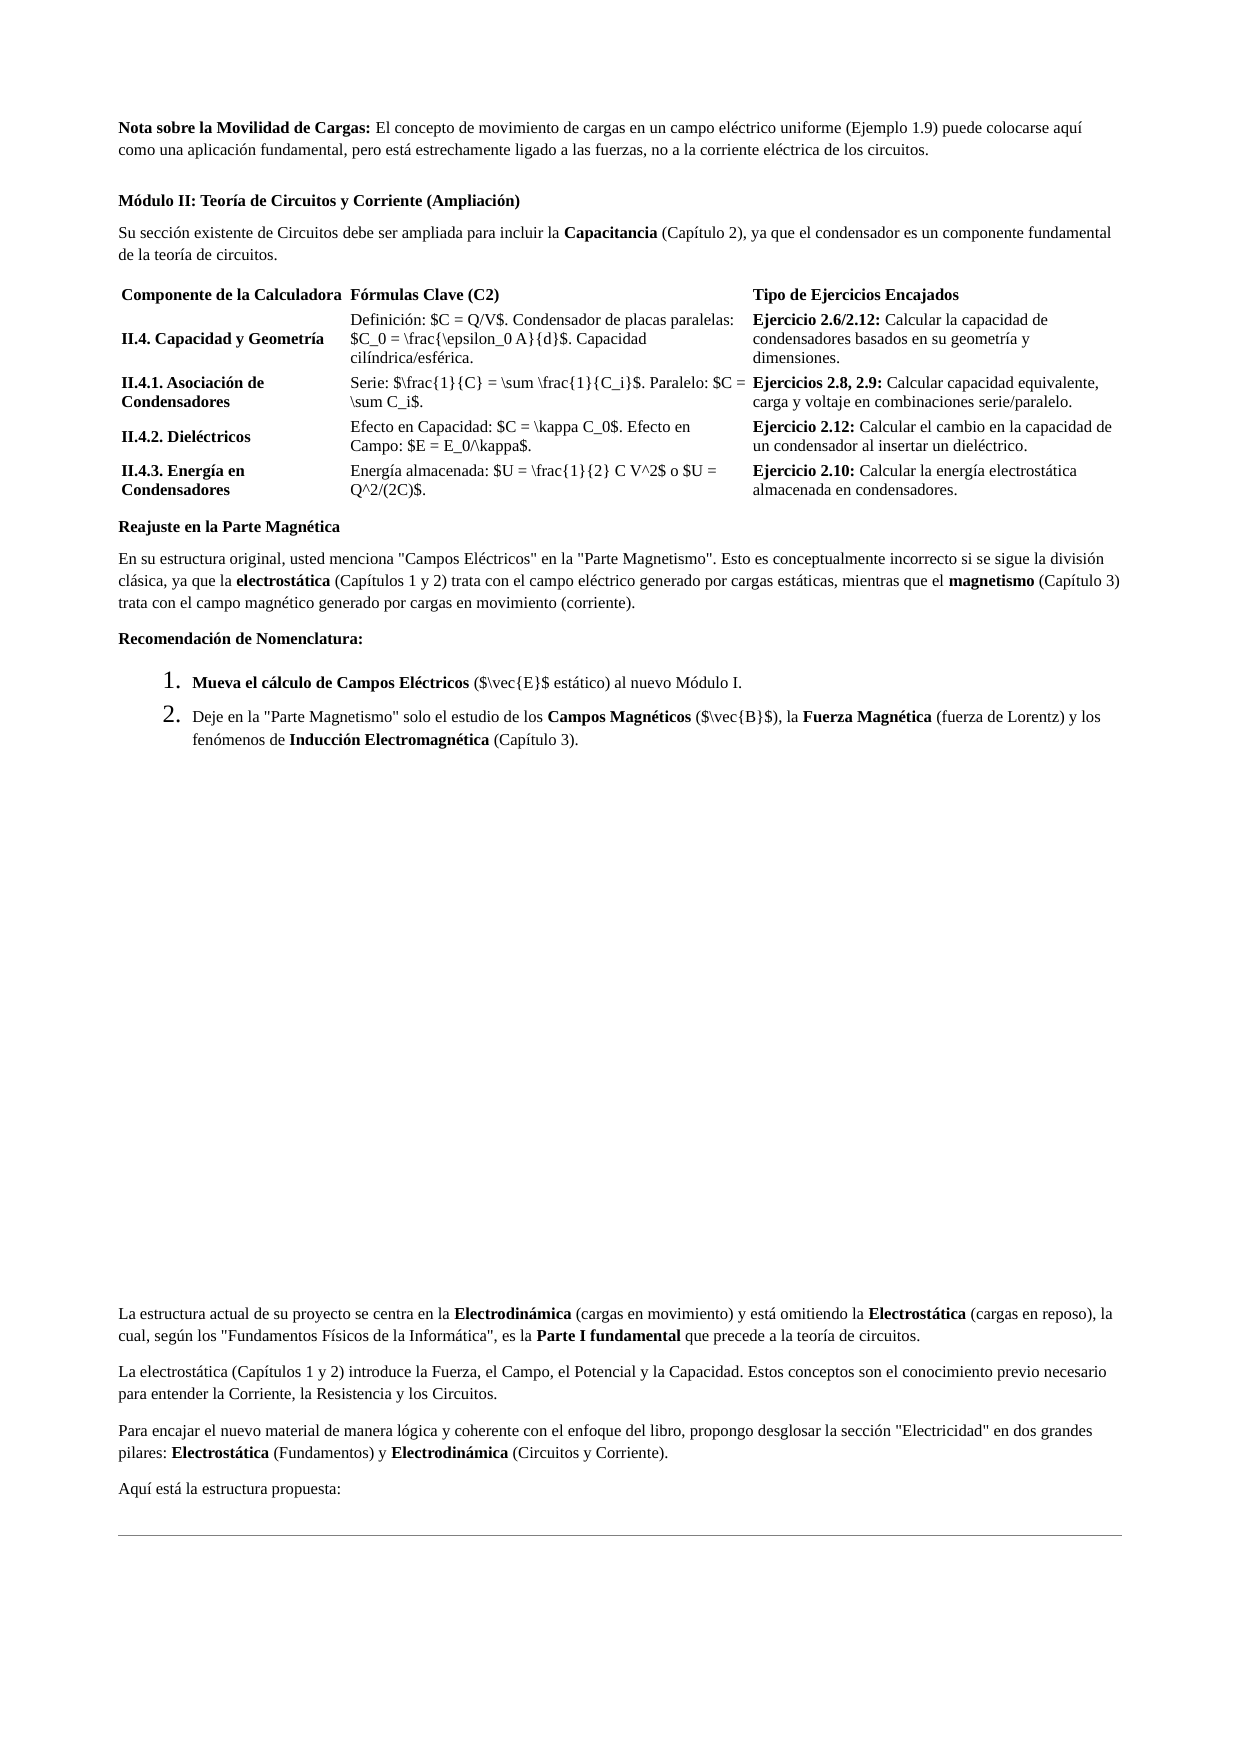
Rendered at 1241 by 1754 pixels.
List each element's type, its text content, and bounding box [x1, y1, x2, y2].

text Aquí está la estructura propuesta: [118, 1479, 1122, 1498]
table_cell Energía almacenada: $U = \frac{1}{2} C V^2$ o $U = Q^2/(2C)$. [347, 458, 750, 502]
table_cell II.4. Capacidad y Geometría [118, 306, 347, 370]
table_cell II.4.1. Asociación de Condensadores [118, 370, 347, 414]
table_header Componente de la Calculadora [118, 281, 347, 306]
table_cell Ejercicio 2.12: Calcular el cambio en la capacidad de un condensador al insertar un dieléctrico. [750, 414, 1122, 458]
text La electrostática (Capítulos 1 y 2) introduce la Fuerza, el Campo, el Potencial y la Capacidad. Estos conceptos son el conocimiento previo necesario para entender la Corriente, la Resistencia y los Circuitos. [118, 1362, 1122, 1403]
text Nota sobre la Movilidad de Cargas: El concepto de movimiento de cargas en un campo eléctrico uniforme (Ejemplo 1.9) puede colocarse aquí como una aplicación fundamental, pero está estrechamente ligado a las fuerzas, no a la corriente eléctrica de los circuitos. [118, 118, 1122, 159]
text Su sección existente de Circuitos debe ser ampliada para incluir la Capacitancia (Capítulo 2), ya que el condensador es un componente fundamental de la teoría de circuitos. [118, 223, 1122, 264]
table_header Fórmulas Clave (C2) [347, 281, 750, 306]
table_header Tipo de Ejercicios Encajados [750, 281, 1122, 306]
table_cell Efecto en Capacidad: $C = \kappa C_0$. Efecto en Campo: $E = E_0/\kappa$. [347, 414, 750, 458]
table_cell II.4.2. Dieléctricos [118, 414, 347, 458]
text Recomendación de Nomenclatura: [118, 629, 1122, 648]
table_cell Serie: $\frac{1}{C} = \sum \frac{1}{C_i}$. Paralelo: $C = \sum C_i$. [347, 370, 750, 414]
text La estructura actual de su proyecto se centra en la Electrodinámica (cargas en movimiento) y está omitiendo la Electrostática (cargas en reposo), la cual, según los "Fundamentos Físicos de la Informática", es la Parte I fundamental que precede a la teoría de circuitos. [118, 1303, 1122, 1344]
table_cell Ejercicio 2.10: Calcular la energía electrostática almacenada en condensadores. [750, 458, 1122, 502]
table_cell Definición: $C = Q/V$. Condensador de placas paralelas: $C_0 = \frac{\epsilon_0 A}{d}$. Capacidad cilíndrica/esférica. [347, 306, 750, 370]
subtitle Módulo II: Teoría de Circuitos y Corriente (Ampliación) [118, 191, 1122, 210]
list Mueva el cálculo de Campos Eléctricos ($\vec{E}$ estático) al nuevo Módulo I. [162, 666, 1122, 694]
list Deje en la "Parte Magnetismo" solo el estudio de los Campos Magnéticos ($\vec{B}$), la Fuerza Magnética (fuerza de Lorentz) y los fenómenos de Inducción Electromagnética (Capítulo 3). [162, 699, 1122, 749]
table_cell Ejercicio 2.6/2.12: Calcular la capacidad de condensadores basados en su geometría y dimensiones. [750, 306, 1122, 370]
table_cell II.4.3. Energía en Condensadores [118, 458, 347, 502]
table_cell Ejercicios 2.8, 2.9: Calcular capacidad equivalente, carga y voltaje en combinaciones serie/paralelo. [750, 370, 1122, 414]
text En su estructura original, usted menciona "Campos Eléctricos" en la "Parte Magnetismo". Esto es conceptualmente incorrecto si se sigue la división clásica, ya que la electrostática (Capítulos 1 y 2) trata con el campo eléctrico generado por cargas estáticas, mientras que el magnetismo (Capítulo 3) trata con el campo magnético generado por cargas en movimiento (corriente). [118, 548, 1122, 612]
subtitle Reajuste en la Parte Magnética [118, 517, 1122, 536]
text Para encajar el nuevo material de manera lógica y coherente con el enfoque del libro, propongo desglosar la sección "Electricidad" en dos grandes pilares: Electrostática (Fundamentos) y Electrodinámica (Circuitos y Corriente). [118, 1421, 1122, 1462]
